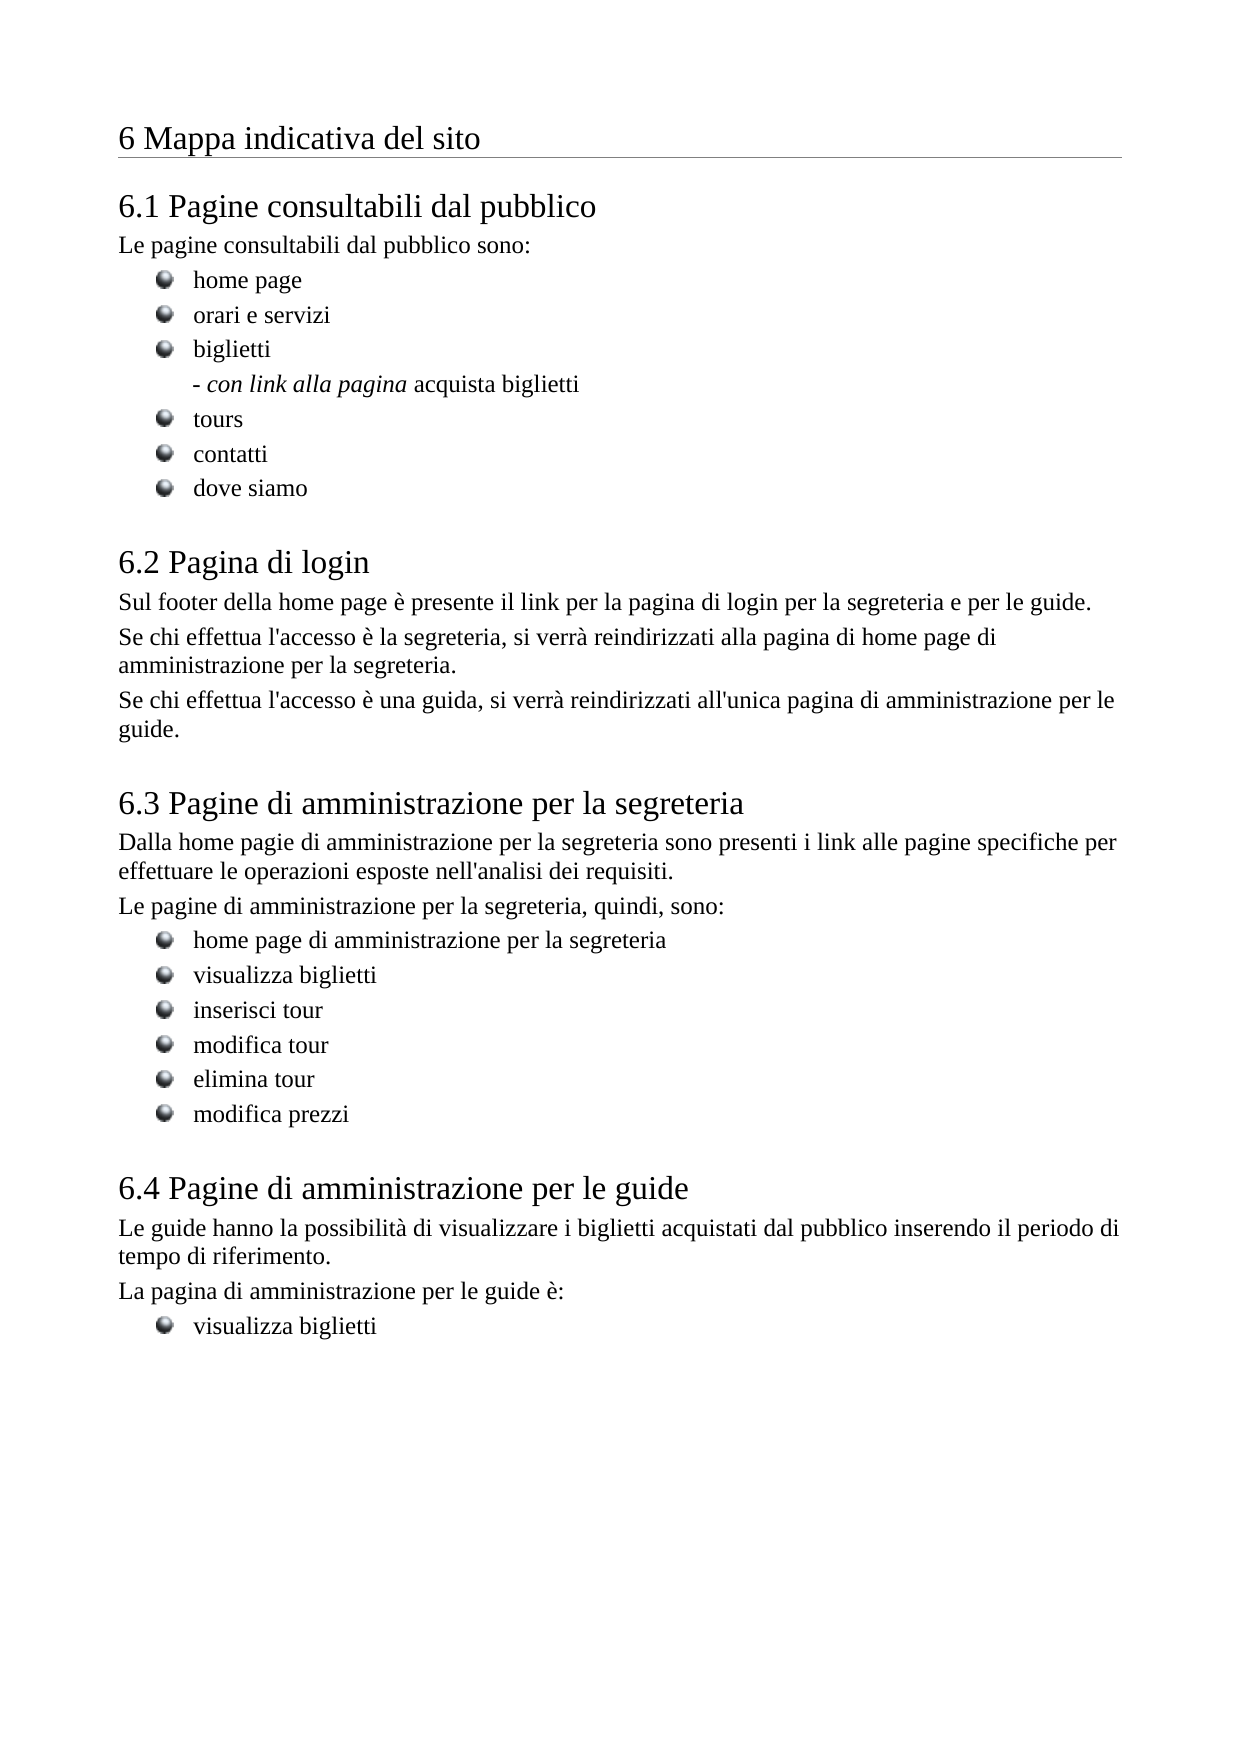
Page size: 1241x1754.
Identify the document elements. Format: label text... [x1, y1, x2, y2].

list elimina tour [156, 1064, 1122, 1093]
picture [156, 305, 174, 323]
list modifica prezzi [156, 1099, 1122, 1128]
list dove siamo [156, 473, 1122, 502]
picture [156, 931, 174, 949]
picture [156, 1070, 174, 1088]
picture [156, 444, 174, 462]
text Sul footer della home page è presente il link per la pagina di login per la segreteria e per le guide. [118, 587, 1122, 616]
picture [156, 966, 174, 984]
text Le pagine di amministrazione per la segreteria, quindi, sono: [118, 891, 1122, 920]
list inserisci tour [156, 995, 1122, 1024]
picture [156, 1035, 174, 1053]
text 6.4 Pagine di amministrazione per le guide [118, 1168, 1122, 1207]
list biglietti [156, 334, 1122, 363]
text Le guide hanno la possibilità di visualizzare i biglietti acquistati dal pubblico inserendo il periodo di tempo di riferimento. [118, 1213, 1122, 1270]
list modifica tour [156, 1030, 1122, 1058]
text Se chi effettua l'accesso è la segreteria, si verrà reindirizzati alla pagina di home page di amministrazione per la segreteria. [118, 622, 1122, 679]
text 6.1 Pagine consultabili dal pubblico [118, 186, 1122, 224]
list home page di amministrazione per la segreteria [156, 926, 1122, 954]
text 6.2 Pagina di login [118, 543, 1122, 581]
text Se chi effettua l'accesso è una guida, si verrà reindirizzati all'unica pagina di amministrazione per le guide. [118, 685, 1122, 743]
picture [156, 1104, 174, 1122]
text 6 Mappa indicativa del sito [118, 118, 1122, 157]
text Le pagine consultabili dal pubblico sono: [118, 231, 1122, 259]
picture [156, 1000, 174, 1019]
list tours [156, 404, 1122, 433]
picture [156, 340, 174, 358]
list visualizza biglietti [156, 960, 1122, 989]
list contatti [156, 439, 1122, 467]
list visualizza biglietti [156, 1311, 1122, 1339]
picture [156, 270, 174, 289]
picture [156, 479, 174, 497]
list home page [156, 265, 1122, 294]
picture [156, 1316, 174, 1334]
list orari e servizi [156, 300, 1122, 329]
text Dalla home pagie di amministrazione per la segreteria sono presenti i link alle pagine specifiche per effettuare le operazioni esposte nell'analisi dei requisiti. [118, 827, 1122, 885]
picture [156, 409, 174, 427]
text La pagina di amministrazione per le guide è: [118, 1276, 1122, 1305]
text 6.3 Pagine di amministrazione per la segreteria [118, 783, 1122, 822]
text - con link alla pagina acquista biglietti [118, 369, 1122, 398]
